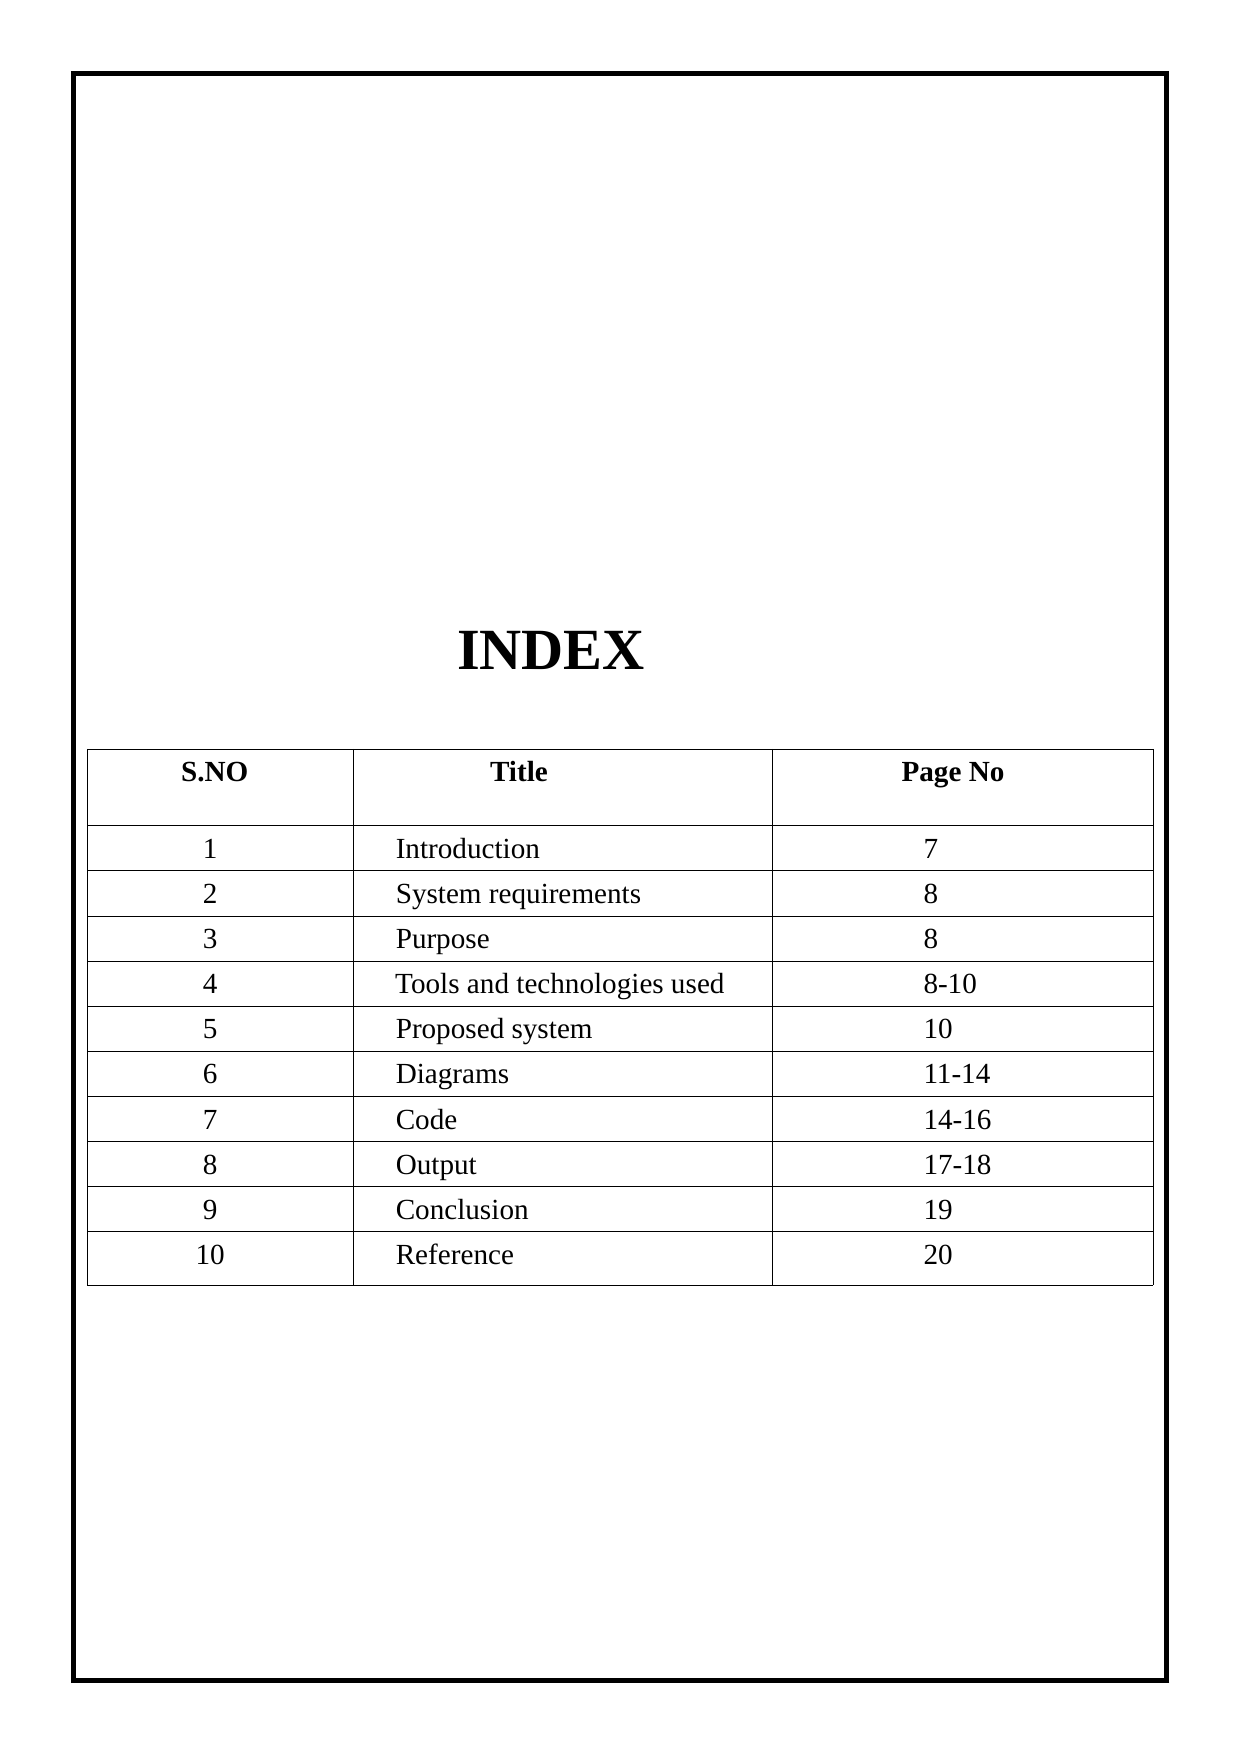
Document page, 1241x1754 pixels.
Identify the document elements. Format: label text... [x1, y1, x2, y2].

table_cell 8 [773, 871, 1153, 916]
table_cell System requirements [354, 871, 772, 916]
table_cell 6 [88, 1052, 353, 1096]
table_cell 10 [773, 1007, 1153, 1051]
table_cell 8 [773, 917, 1153, 961]
table_header S.NO [88, 750, 353, 825]
table_cell 14-16 [773, 1097, 1153, 1141]
table_cell 10 [88, 1232, 353, 1284]
table_cell Diagrams [354, 1052, 772, 1096]
table_cell 8 [88, 1142, 353, 1186]
table_cell Code [354, 1097, 772, 1141]
table_cell 5 [88, 1007, 353, 1051]
table_cell 19 [773, 1187, 1153, 1231]
table_cell 1 [88, 826, 353, 870]
table_cell 2 [88, 871, 353, 916]
table_cell Tools and technologies used [354, 962, 772, 1006]
table_header Page No [773, 750, 1153, 825]
text INDEX [87, 614, 1153, 682]
table_cell 7 [88, 1097, 353, 1141]
table_header Title [354, 750, 772, 825]
table_cell Conclusion [354, 1187, 772, 1231]
table_cell 20 [773, 1232, 1153, 1284]
table_cell Output [354, 1142, 772, 1186]
table_cell 9 [88, 1187, 353, 1231]
table_cell 3 [88, 917, 353, 961]
table_cell Reference [354, 1232, 772, 1284]
table_cell Purpose [354, 917, 772, 961]
table_cell Introduction [354, 826, 772, 870]
table_cell 7 [773, 826, 1153, 870]
table_cell 17-18 [773, 1142, 1153, 1186]
table_cell 4 [88, 962, 353, 1006]
table_cell 11-14 [773, 1052, 1153, 1096]
table_cell 8-10 [773, 962, 1153, 1006]
table_cell Proposed system [354, 1007, 772, 1051]
